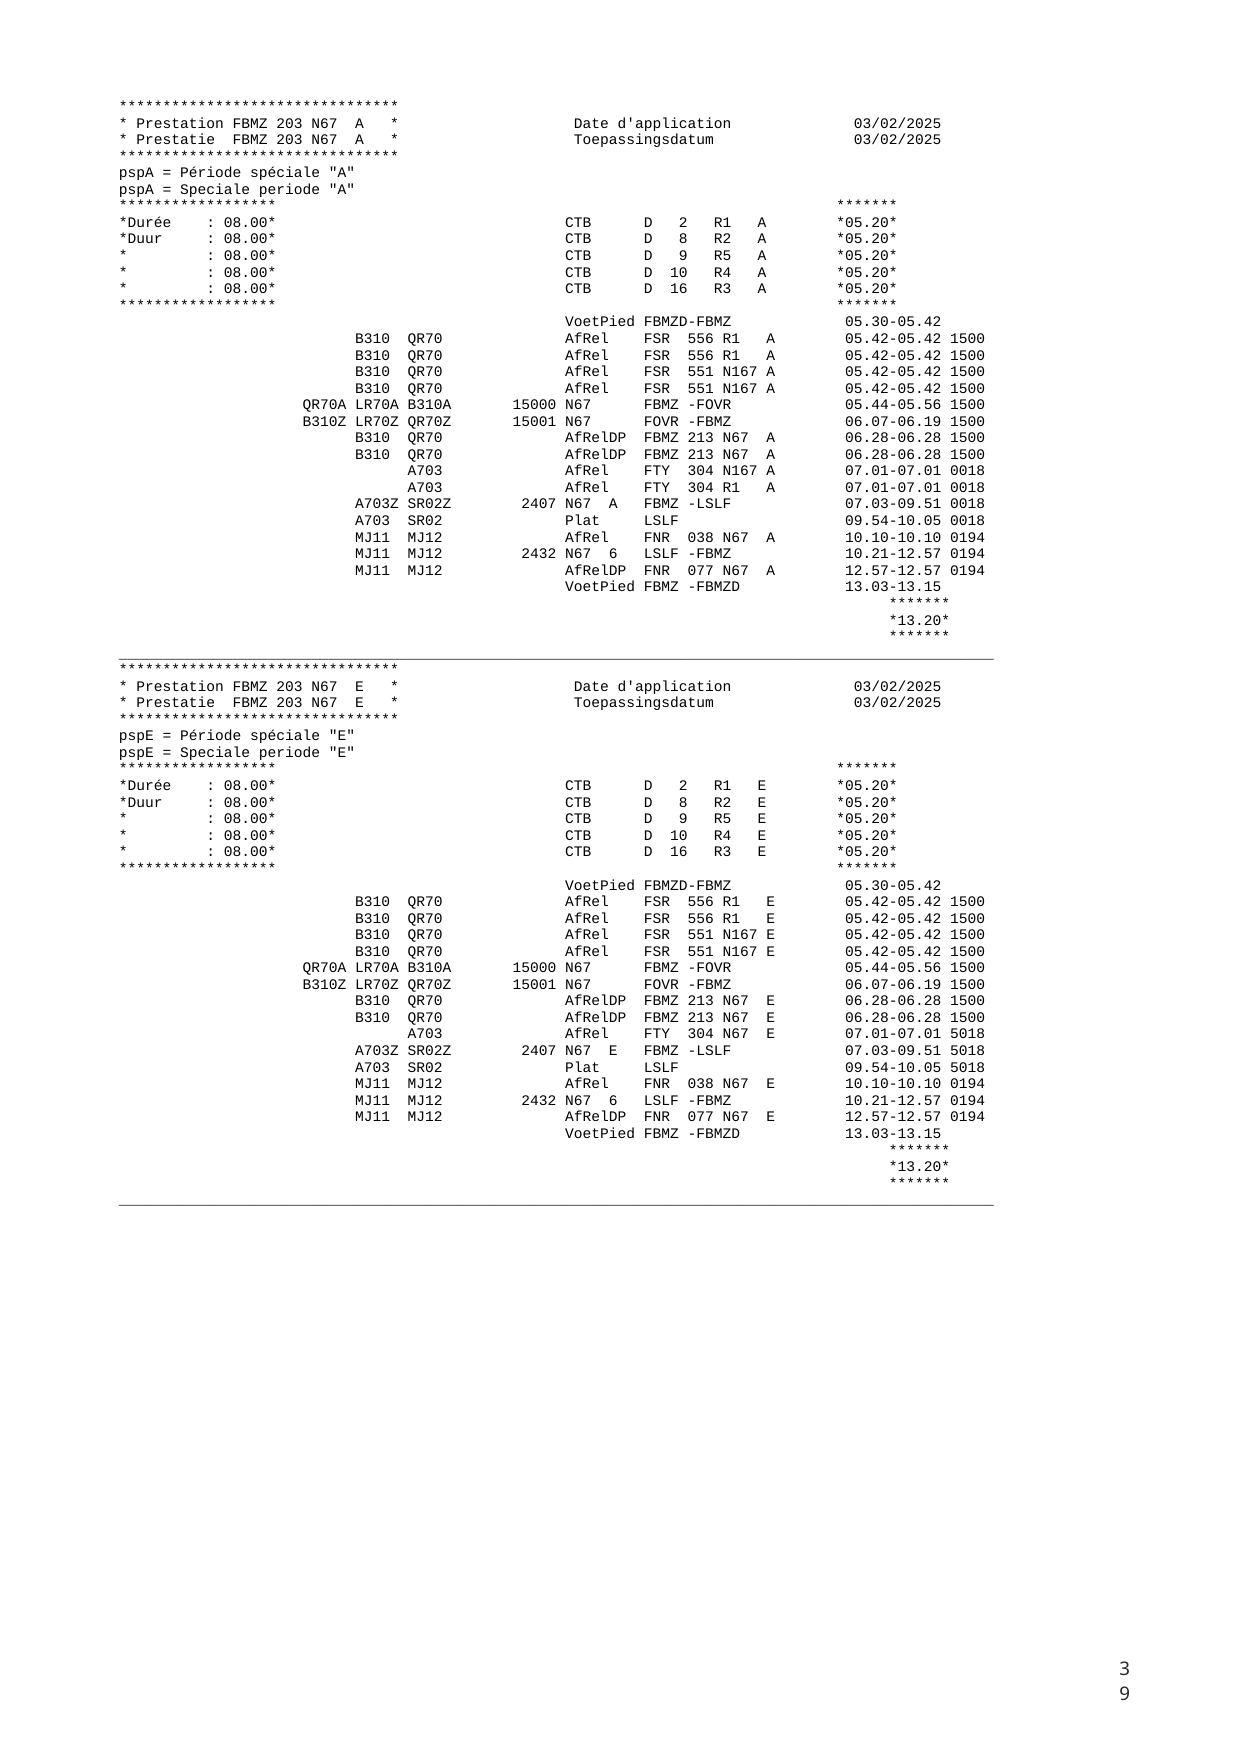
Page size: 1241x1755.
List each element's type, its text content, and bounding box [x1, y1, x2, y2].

text ******************************** * Prestation FBMZ 203 N67 E * Date d'application 03/02/2025 * Prestatie FBMZ 203 N67 E * Toepassingsdatum 03/02/2025 ******************************** pspE = Période spéciale "E" pspE = Speciale periode "E" ****************** ******* *Durée : 08.00* CTB D 2 R1 E *05.20* *Duur : 08.00* CTB D 8 R2 E *05.20* * : 08.00* CTB D 9 R5 E *05.20* * : 08.00* CTB D 10 R4 E *05.20* * : 08.00* CTB D 16 R3 E *05.20* ****************** ******* VoetPied FBMZD-FBMZ 05.30-05.42 B310 QR70 AfRel FSR 556 R1 E 05.42-05.42 1500 B310 QR70 AfRel FSR 556 R1 E 05.42-05.42 1500 B310 QR70 AfRel FSR 551 N167 E 05.42-05.42 1500 B310 QR70 AfRel FSR 551 N167 E 05.42-05.42 1500 QR70A LR70A B310A 15000 N67 FBMZ -FOVR 05.44-05.56 1500 B310Z LR70Z QR70Z 15001 N67 FOVR -FBMZ 06.07-06.19 1500 B310 QR70 AfRelDP FBMZ 213 N67 E 06.28-06.28 1500 B310 QR70 AfRelDP FBMZ 213 N67 E 06.28-06.28 1500 A703 AfRel FTY 304 N67 E 07.01-07.01 5018 A703Z SR02Z 2407 N67 E FBMZ -LSLF 07.03-09.51 5018 A703 SR02 Plat LSLF 09.54-10.05 5018 MJ11 MJ12 AfRel FNR 038 N67 E 10.10-10.10 0194 MJ11 MJ12 2432 N67 6 LSLF -FBMZ 10.21-12.57 0194 MJ11 MJ12 AfRelDP FNR 077 N67 E 12.57-12.57 0194 VoetPied FBMZ -FBMZD 13.03-13.15 ******* *13.20* ******* ____________________________________________________________________________________________________ [119, 662, 1122, 1209]
text ******************************** * Prestation FBMZ 203 N67 A * Date d'application 03/02/2025 * Prestatie FBMZ 203 N67 A * Toepassingsdatum 03/02/2025 ******************************** pspA = Période spéciale "A" pspA = Speciale periode "A" ****************** ******* *Durée : 08.00* CTB D 2 R1 A *05.20* *Duur : 08.00* CTB D 8 R2 A *05.20* * : 08.00* CTB D 9 R5 A *05.20* * : 08.00* CTB D 10 R4 A *05.20* * : 08.00* CTB D 16 R3 A *05.20* ****************** ******* VoetPied FBMZD-FBMZ 05.30-05.42 B310 QR70 AfRel FSR 556 R1 A 05.42-05.42 1500 B310 QR70 AfRel FSR 556 R1 A 05.42-05.42 1500 B310 QR70 AfRel FSR 551 N167 A 05.42-05.42 1500 B310 QR70 AfRel FSR 551 N167 A 05.42-05.42 1500 QR70A LR70A B310A 15000 N67 FBMZ -FOVR 05.44-05.56 1500 B310Z LR70Z QR70Z 15001 N67 FOVR -FBMZ 06.07-06.19 1500 B310 QR70 AfRelDP FBMZ 213 N67 A 06.28-06.28 1500 B310 QR70 AfRelDP FBMZ 213 N67 A 06.28-06.28 1500 A703 AfRel FTY 304 N167 A 07.01-07.01 0018 A703 AfRel FTY 304 R1 A 07.01-07.01 0018 A703Z SR02Z 2407 N67 A FBMZ -LSLF 07.03-09.51 0018 A703 SR02 Plat LSLF 09.54-10.05 0018 MJ11 MJ12 AfRel FNR 038 N67 A 10.10-10.10 0194 MJ11 MJ12 2432 N67 6 LSLF -FBMZ 10.21-12.57 0194 MJ11 MJ12 AfRelDP FNR 077 N67 A 12.57-12.57 0194 VoetPied FBMZ -FBMZD 13.03-13.15 ******* *13.20* ******* ____________________________________________________________________________________________________ [119, 99, 1122, 662]
